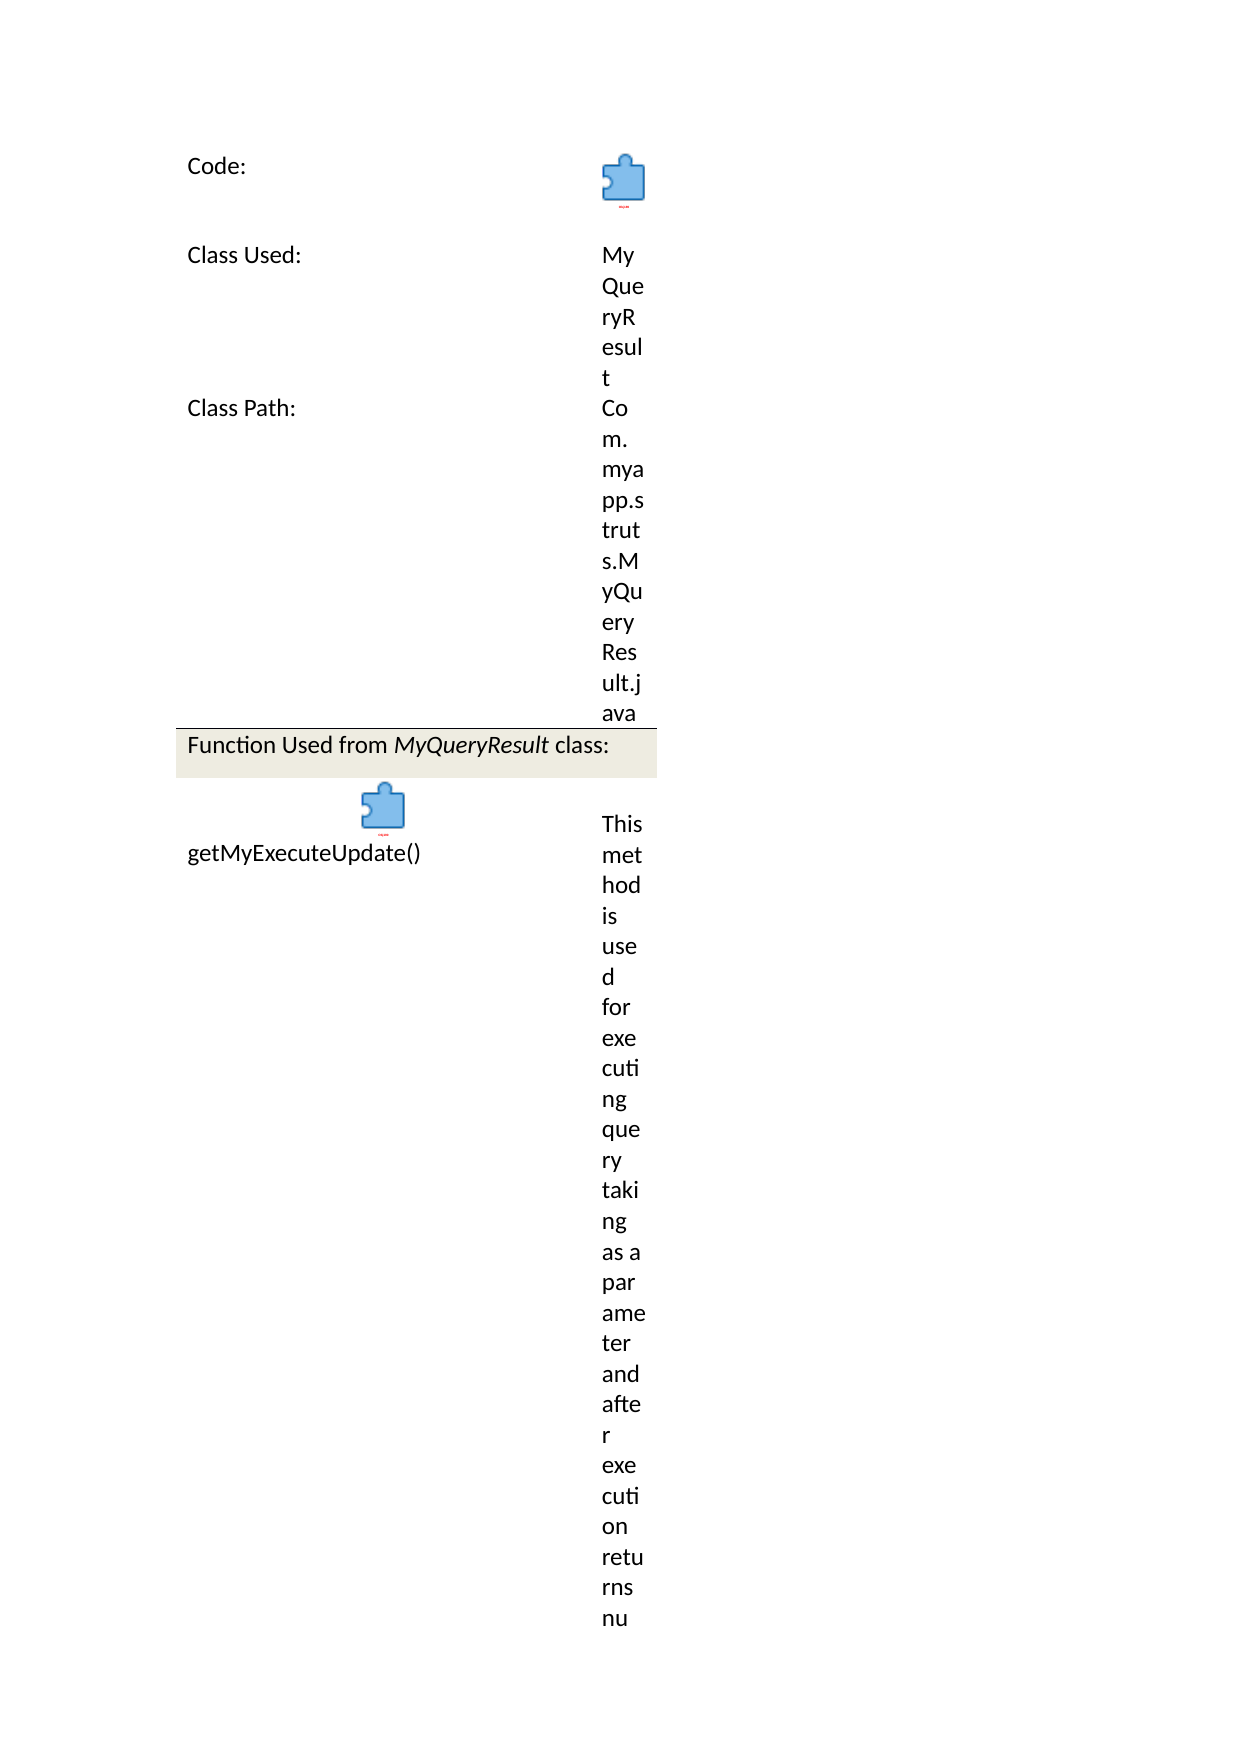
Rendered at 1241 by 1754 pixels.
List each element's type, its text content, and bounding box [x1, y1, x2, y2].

table_cell This method is used for executing query taking as a parameter and after execution returns nu [590, 778, 657, 1632]
table_cell Function Used from MyQueryResult class: [176, 729, 657, 778]
table_cell [590, 150, 657, 239]
table_cell getMyExecuteUpdate() [176, 778, 590, 1632]
table_cell MyQueryResult [590, 240, 657, 392]
table_cell Class Path: [176, 392, 590, 728]
table_cell Com.myapp.struts.MyQueryResult.java [590, 392, 657, 728]
table_cell Class Used: [176, 240, 590, 392]
table_cell Code: [176, 150, 590, 239]
